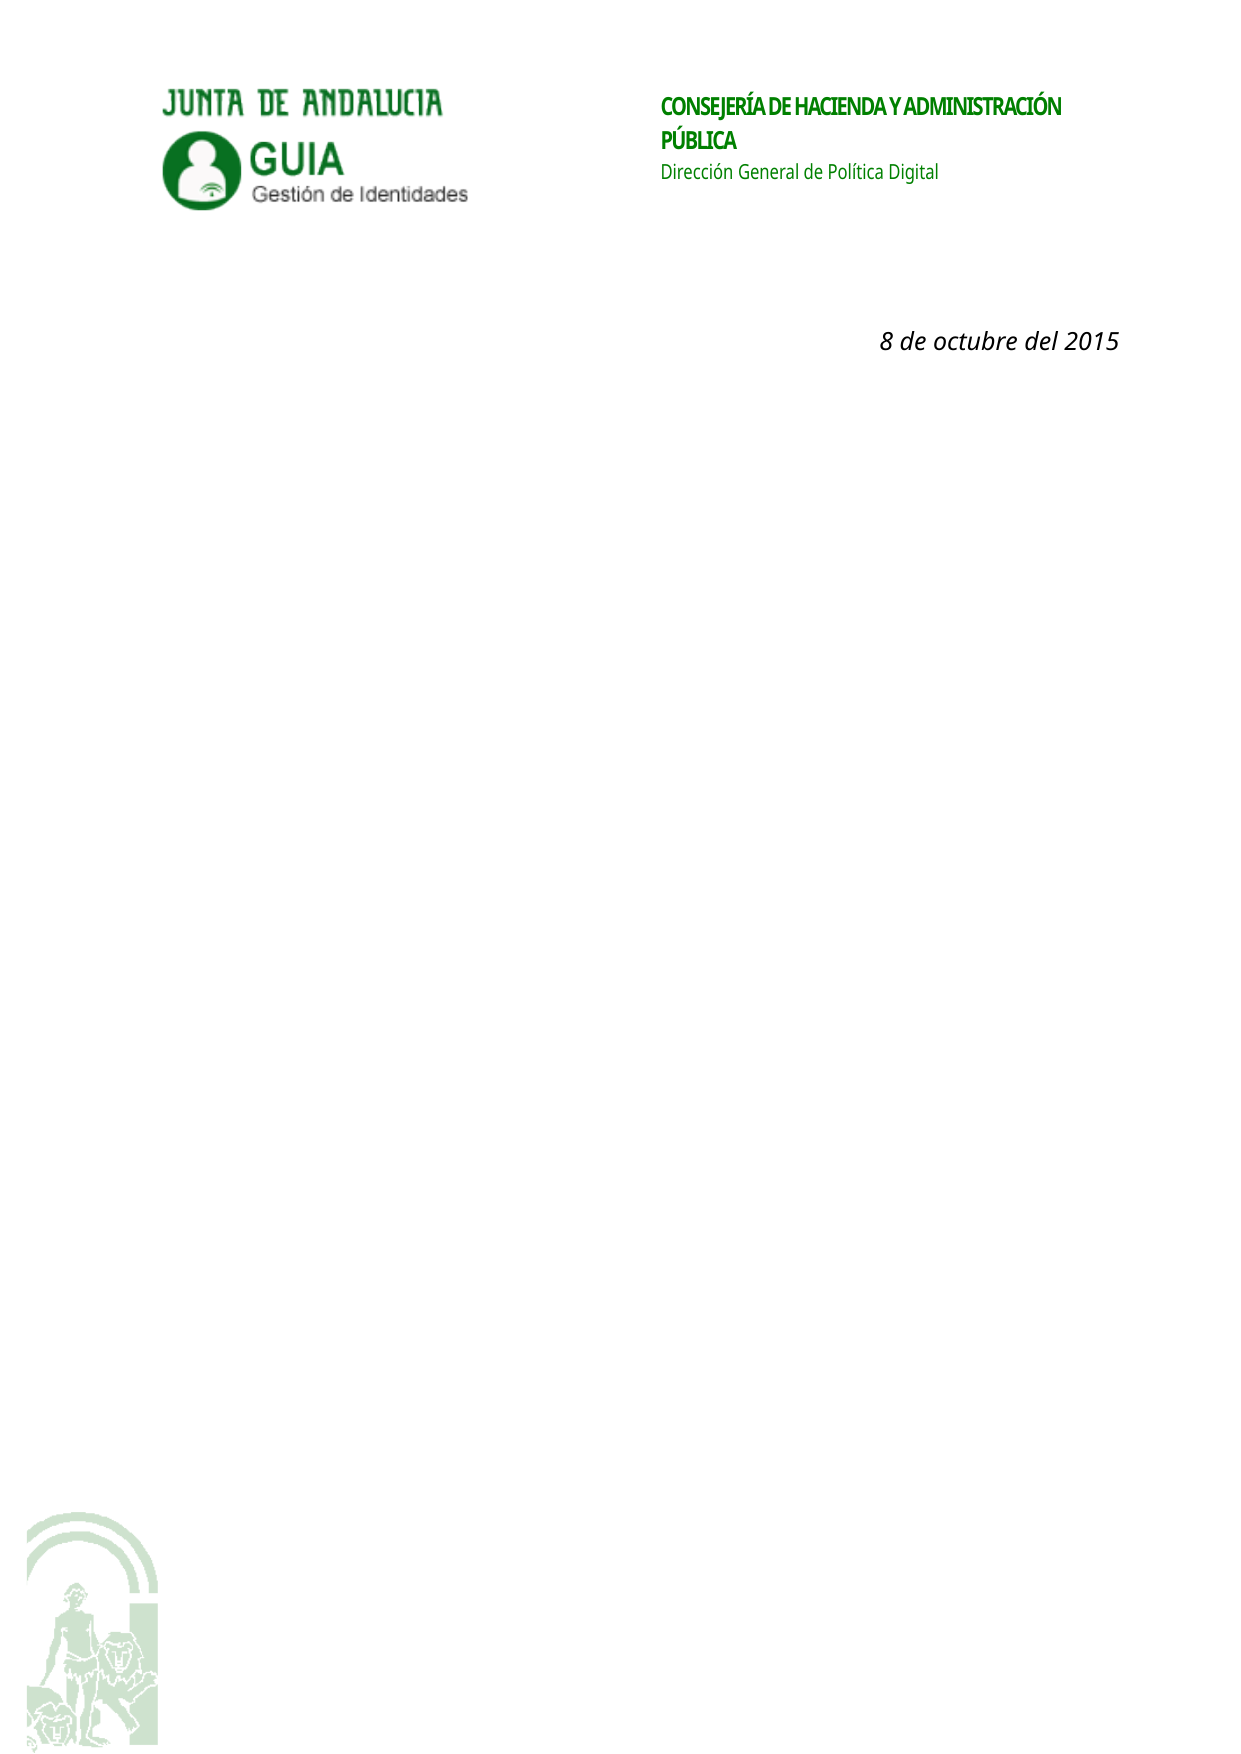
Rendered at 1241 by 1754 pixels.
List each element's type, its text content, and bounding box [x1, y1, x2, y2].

text 8 de octubre del 2015 [148, 324, 1122, 358]
picture [147, 82, 498, 225]
picture [26, 1511, 159, 1753]
